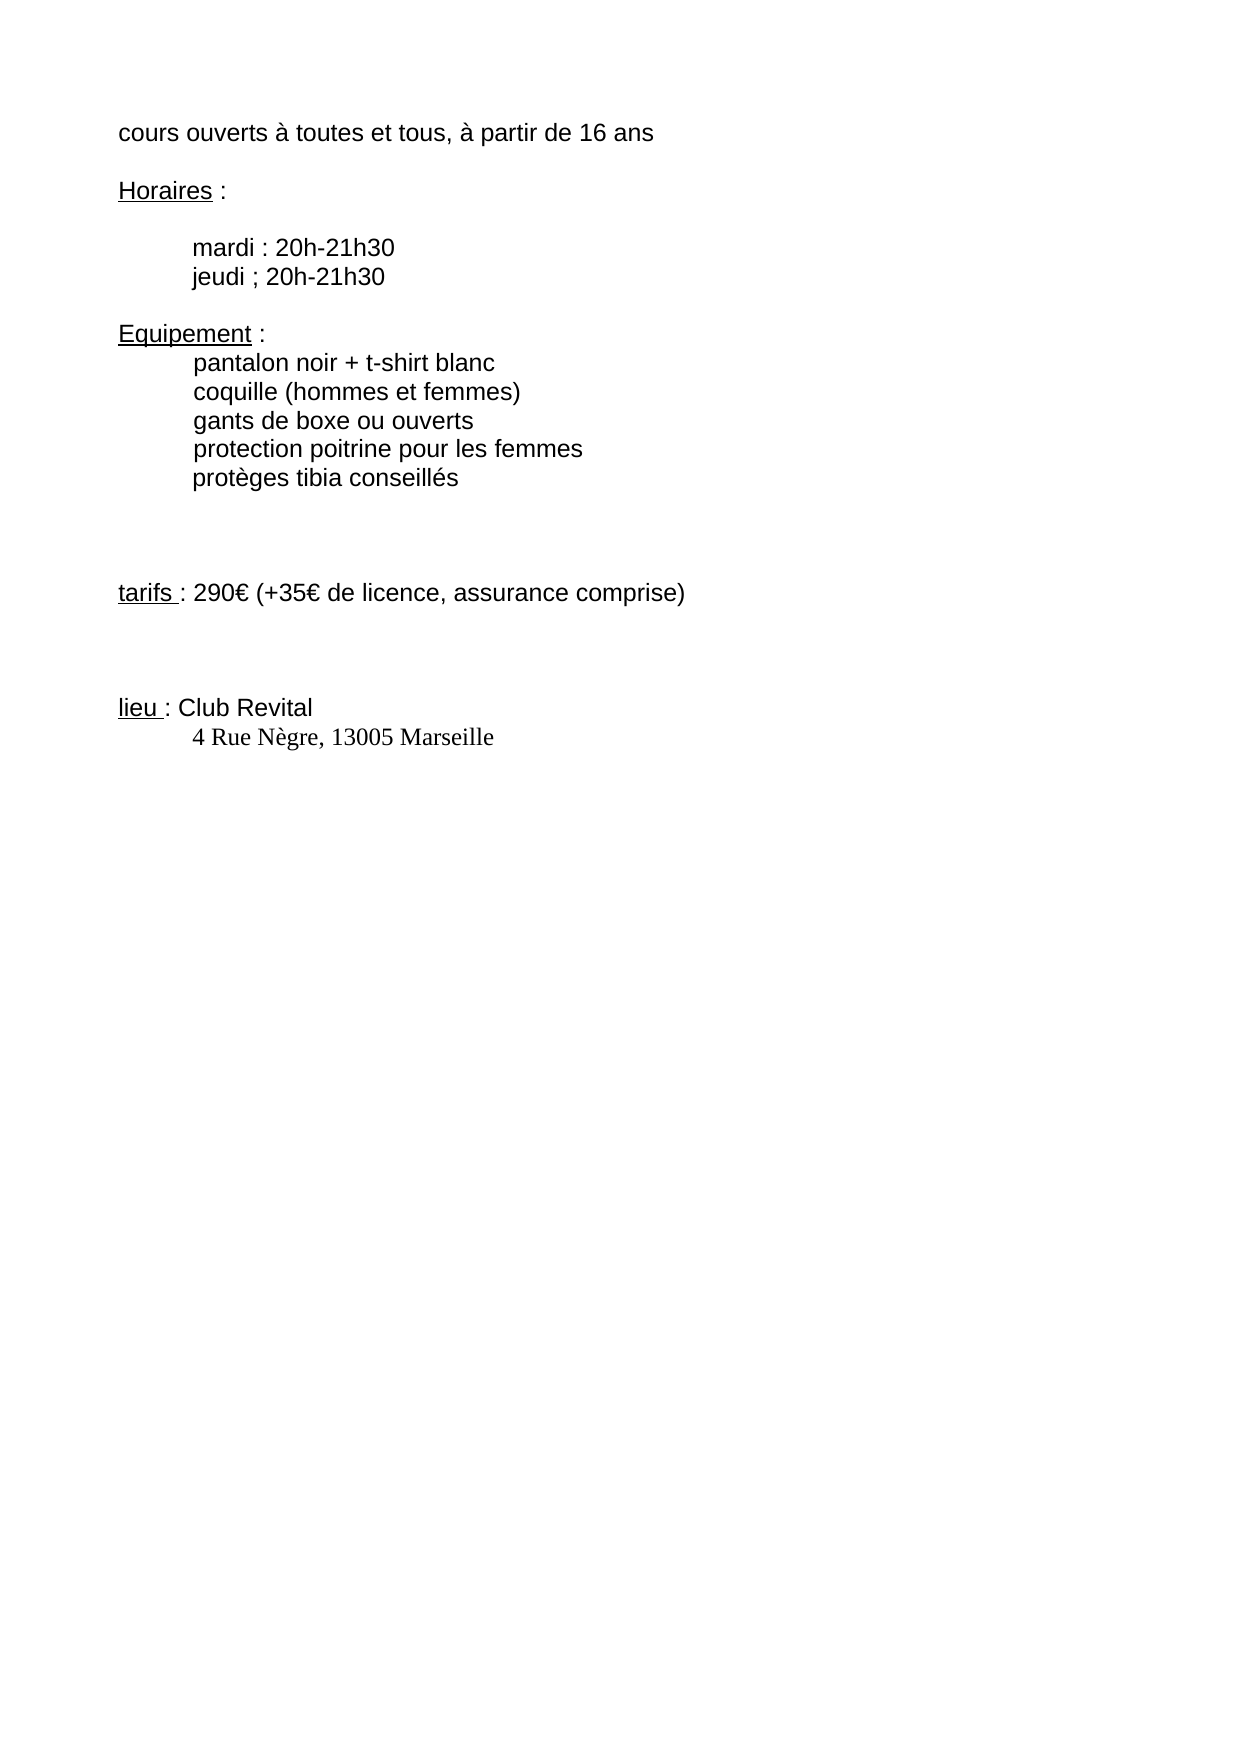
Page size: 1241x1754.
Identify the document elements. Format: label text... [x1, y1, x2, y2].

list coquille (hommes et femmes) [156, 377, 1122, 406]
text mardi : 20h-21h30 [118, 233, 1122, 262]
text tarifs : 290€ (+35€ de licence, assurance comprise) [118, 578, 1122, 607]
text cours ouverts à toutes et tous, à partir de 16 ans [118, 118, 1122, 147]
list pantalon noir + t-shirt blanc [156, 348, 1122, 377]
text lieu : Club Revital [118, 693, 1122, 722]
text Equipement : [118, 319, 1122, 348]
list gants de boxe ou ouverts [156, 406, 1122, 434]
text Horaires : [118, 176, 1122, 204]
text 4 Rue Nègre, 13005 Marseille [118, 722, 1122, 751]
text protèges tibia conseillés [118, 463, 1122, 492]
text jeudi ; 20h-21h30 [118, 262, 1122, 291]
list protection poitrine pour les femmes [156, 434, 1122, 463]
